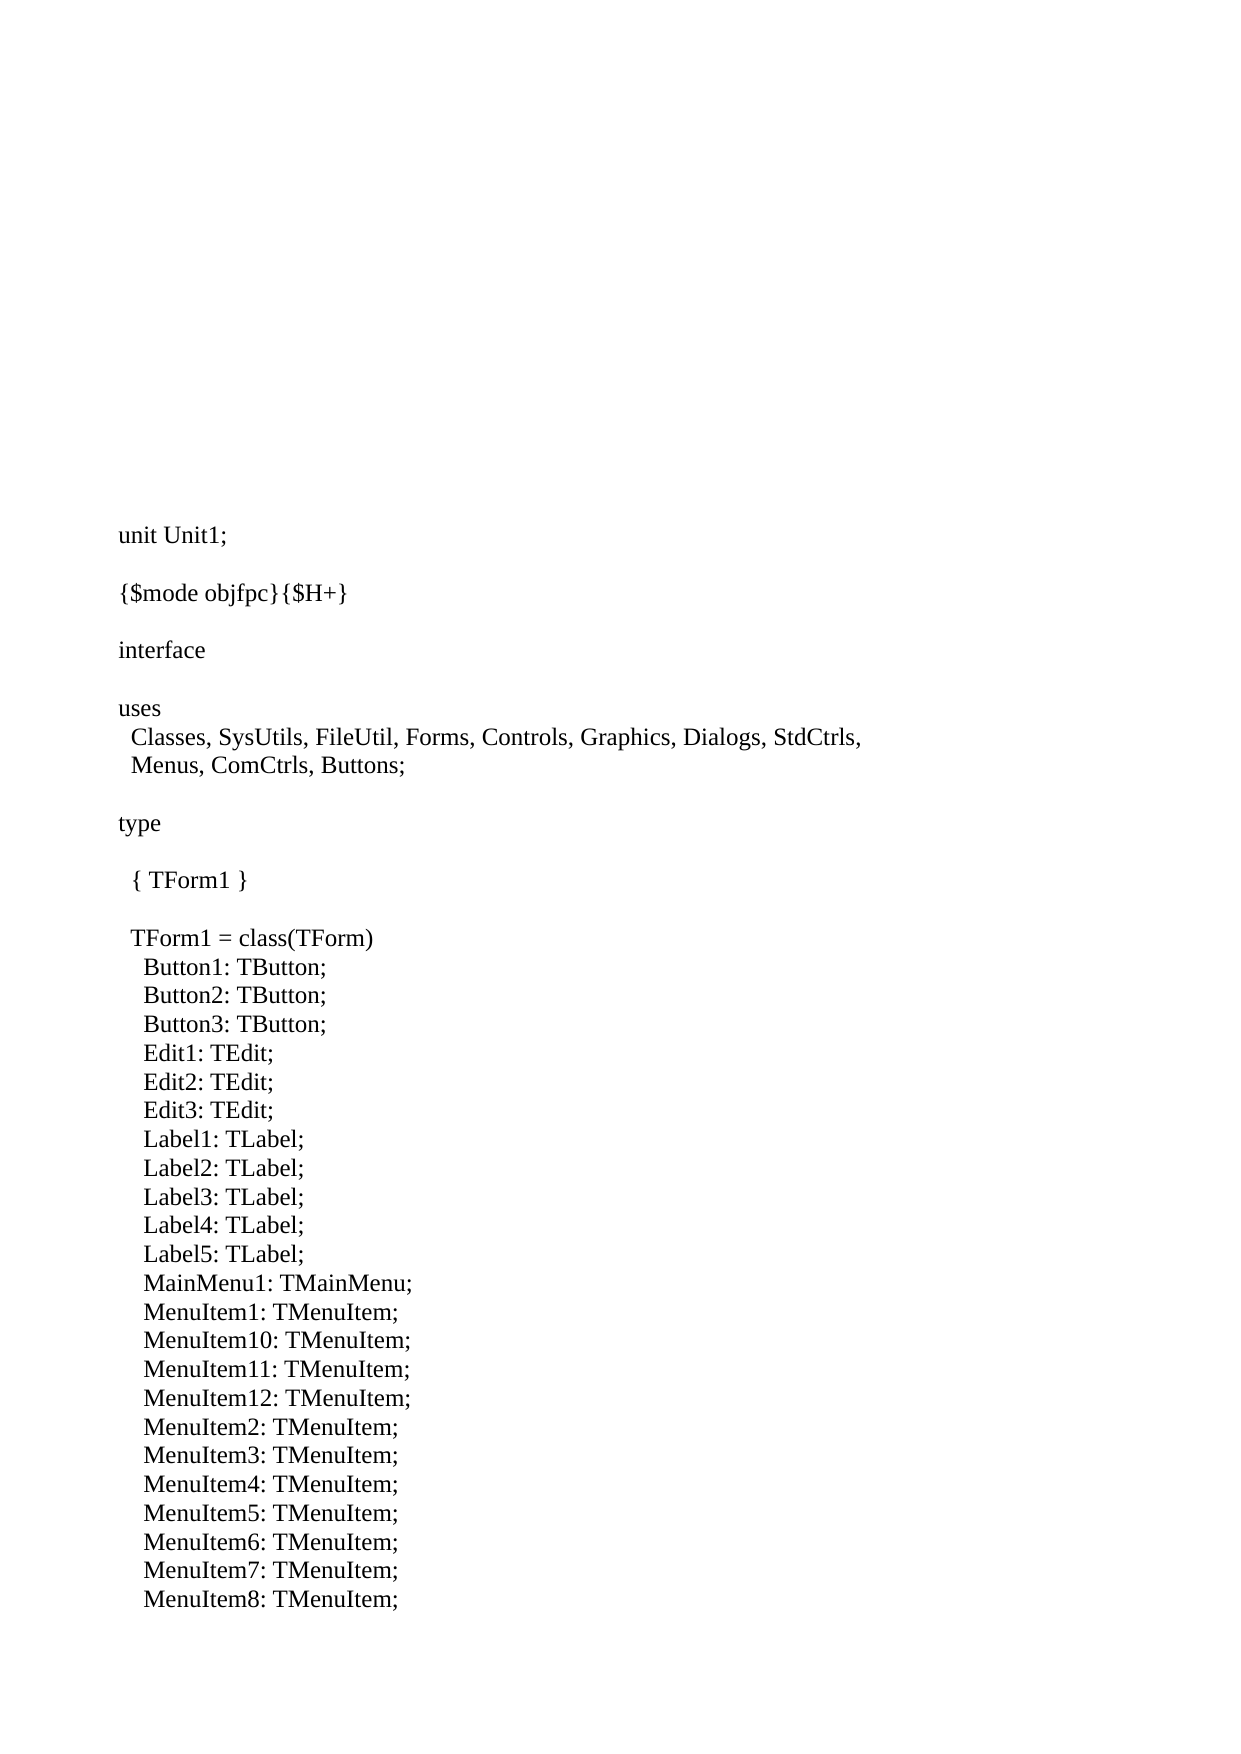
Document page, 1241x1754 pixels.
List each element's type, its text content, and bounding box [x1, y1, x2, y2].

text MenuItem7: TMenuItem; [118, 1556, 1122, 1584]
text MenuItem5: TMenuItem; [118, 1498, 1122, 1527]
text MainMenu1: TMainMenu; [118, 1268, 1122, 1297]
text Label1: TLabel; [118, 1124, 1122, 1153]
text MenuItem8: TMenuItem; [118, 1584, 1122, 1613]
text MenuItem3: TMenuItem; [118, 1441, 1122, 1469]
text Button2: TButton; [118, 981, 1122, 1009]
text MenuItem10: TMenuItem; [118, 1326, 1122, 1354]
text Button1: TButton; [118, 952, 1122, 981]
text Edit2: TEdit; [118, 1067, 1122, 1096]
text Button3: TButton; [118, 1009, 1122, 1038]
text interface [118, 636, 1122, 664]
text { TForm1 } [118, 866, 1122, 894]
text MenuItem6: TMenuItem; [118, 1527, 1122, 1556]
text type [118, 808, 1122, 837]
text TForm1 = class(TForm) [118, 923, 1122, 952]
text Label3: TLabel; [118, 1182, 1122, 1211]
text MenuItem11: TMenuItem; [118, 1354, 1122, 1383]
text unit Unit1; [118, 521, 1122, 549]
text uses [118, 693, 1122, 722]
text Edit1: TEdit; [118, 1038, 1122, 1067]
text MenuItem2: TMenuItem; [118, 1412, 1122, 1441]
text MenuItem4: TMenuItem; [118, 1469, 1122, 1498]
text Menus, ComCtrls, Buttons; [118, 751, 1122, 779]
text Label2: TLabel; [118, 1153, 1122, 1182]
text Label5: TLabel; [118, 1239, 1122, 1268]
text Label4: TLabel; [118, 1211, 1122, 1239]
text Edit3: TEdit; [118, 1096, 1122, 1124]
text MenuItem12: TMenuItem; [118, 1383, 1122, 1412]
text {$mode objfpc}{$H+} [118, 578, 1122, 607]
text MenuItem1: TMenuItem; [118, 1297, 1122, 1326]
text Classes, SysUtils, FileUtil, Forms, Controls, Graphics, Dialogs, StdCtrls, [118, 722, 1122, 751]
